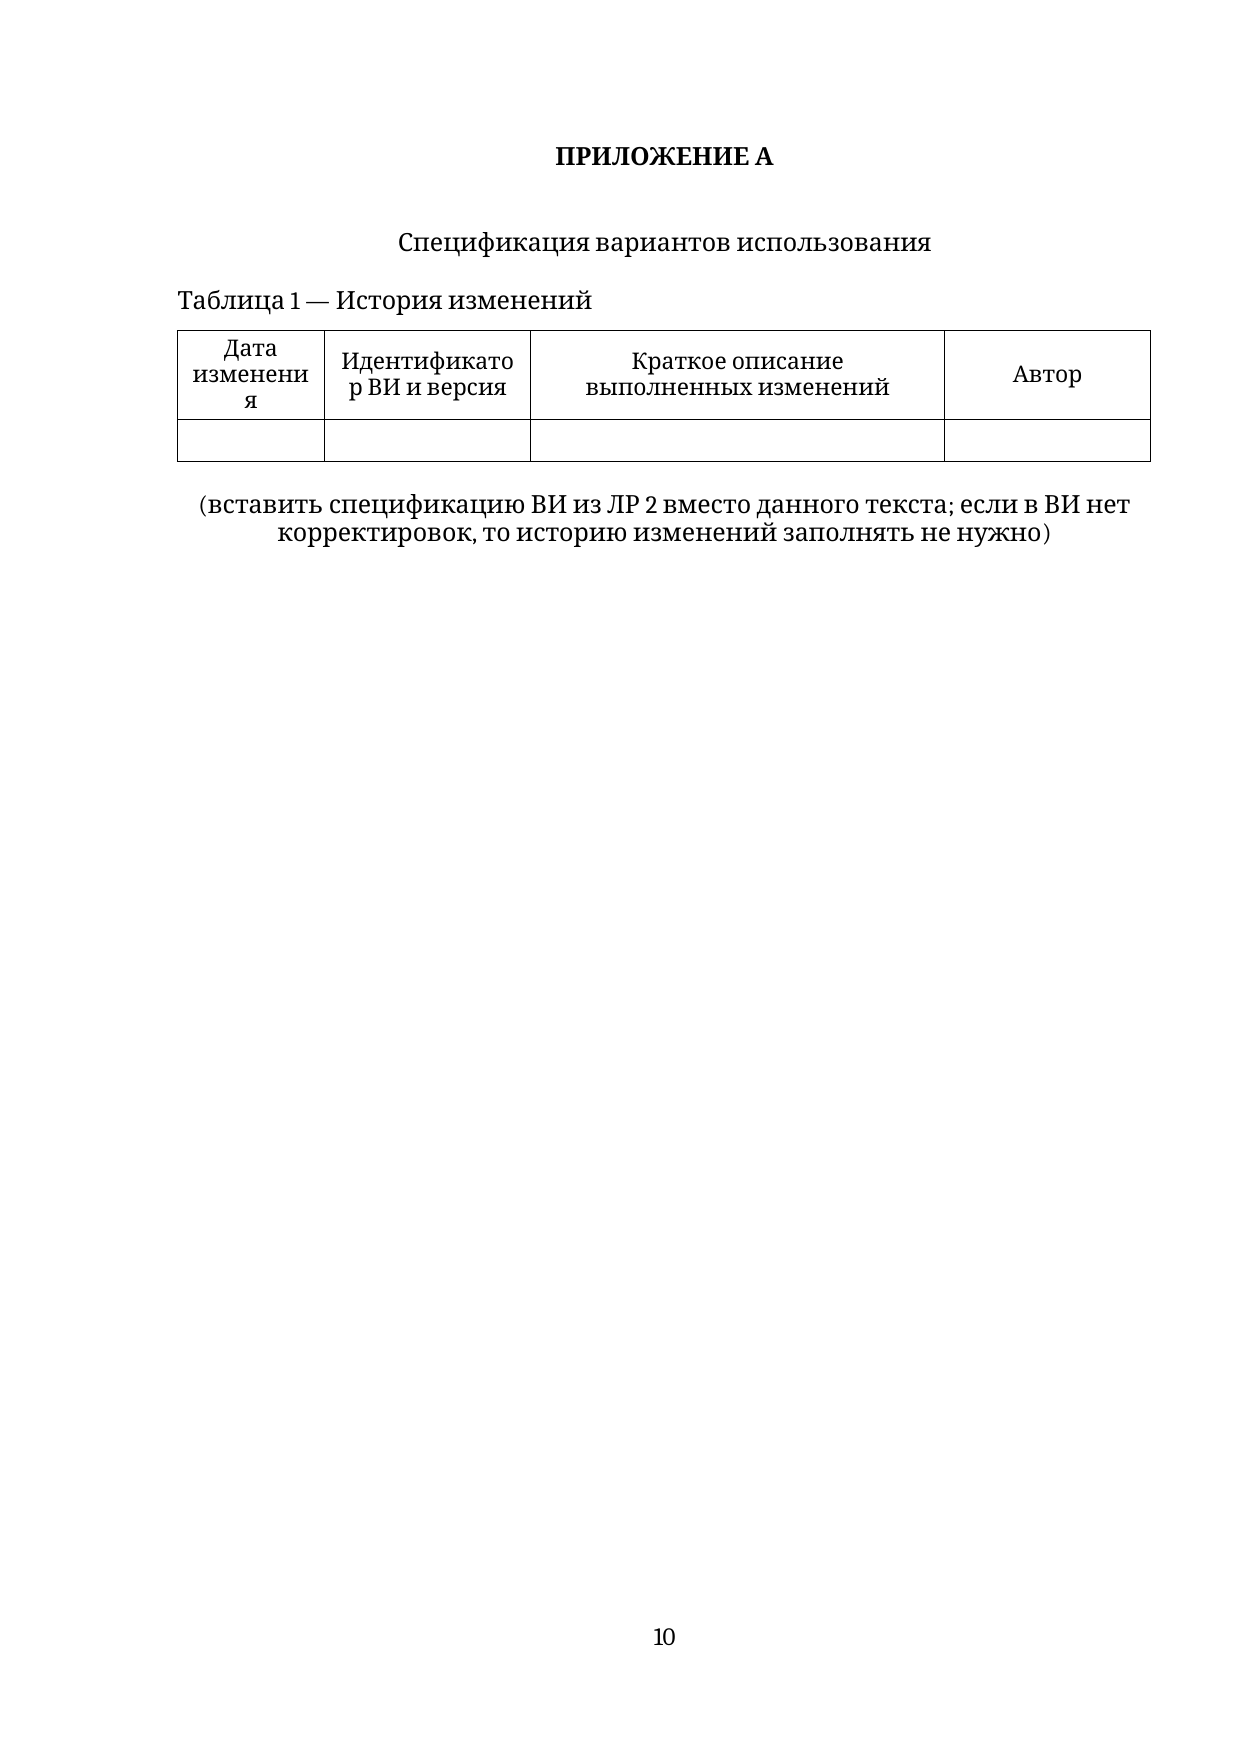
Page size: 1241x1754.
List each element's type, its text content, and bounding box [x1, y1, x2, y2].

text ПРИЛОЖЕНИЕ А [177, 143, 1152, 172]
table_header Идентификатор ВИ и версия [325, 331, 530, 419]
table_header Краткое описание выполненных изменений [531, 331, 944, 419]
text (вставить спецификацию ВИ из ЛР 2 вместо данного текста; если в ВИ нет корректировок, то историю изменений заполнять не нужно) [177, 491, 1152, 548]
text Спецификация вариантов использования [177, 229, 1152, 258]
table_cell [178, 420, 324, 461]
table_header Дата изменения [178, 331, 324, 419]
table_cell [945, 420, 1150, 461]
table_header Автор [945, 331, 1150, 419]
table_cell [531, 420, 944, 461]
table_cell [325, 420, 530, 461]
text Таблица 1 — История изменений [177, 287, 1152, 316]
